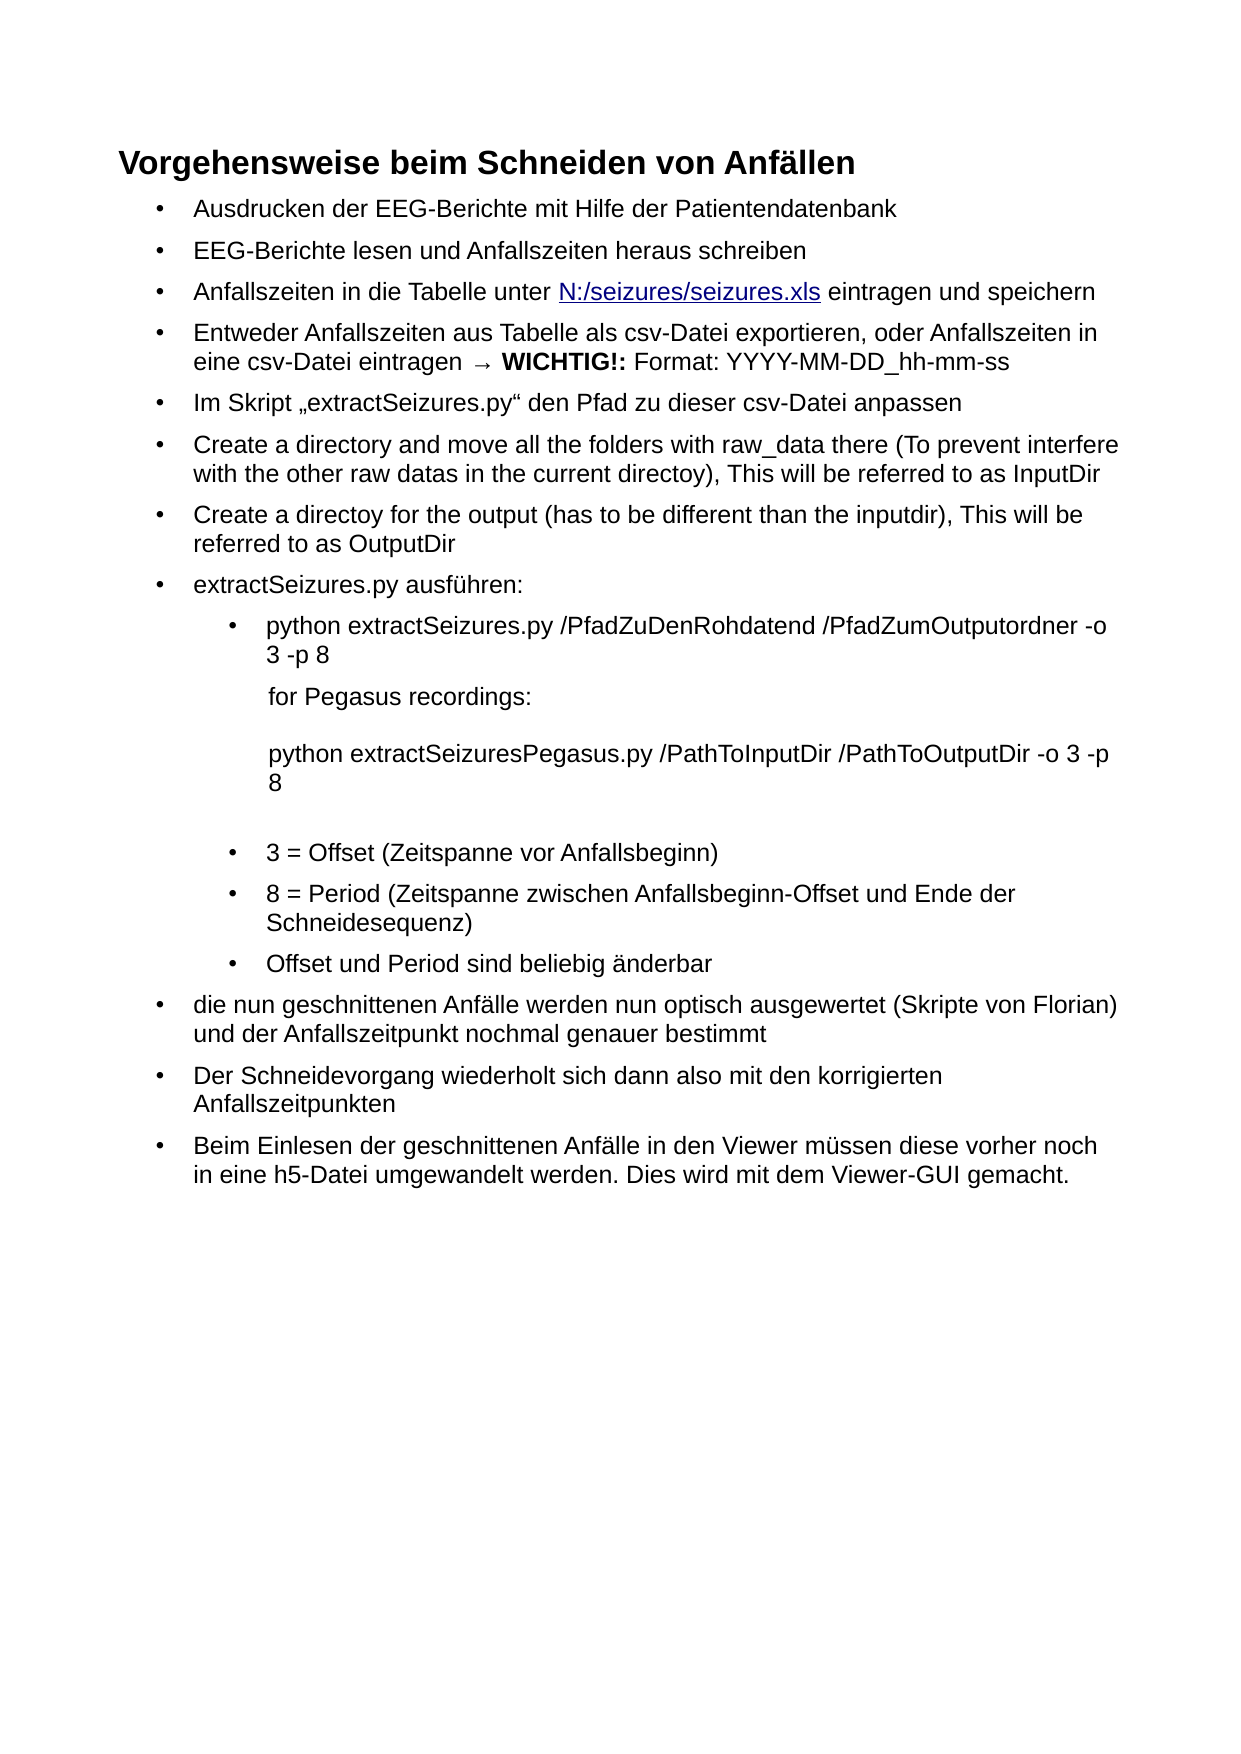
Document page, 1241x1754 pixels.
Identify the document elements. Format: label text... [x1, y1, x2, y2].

list die nun geschnittenen Anfälle werden nun optisch ausgewertet (Skripte von Florian) und der Anfallszeitpunkt nochmal genauer bestimmt [156, 991, 1122, 1048]
list Entweder Anfallszeiten aus Tabelle als csv-Datei exportieren, oder Anfallszeiten in eine csv-Datei eintragen → WICHTIG!: Format: YYYY-MM-DD_hh-mm-ss [156, 318, 1122, 376]
list 3 = Offset (Zeitspanne vor Anfallsbeginn) [228, 838, 1122, 867]
list Create a directoy for the output (has to be different than the inputdir), This will be referred to as OutputDir [156, 500, 1122, 557]
list Beim Einlesen der geschnittenen Anfälle in den Viewer müssen diese vorher noch in eine h5-Datei umgewandelt werden. Dies wird mit dem Viewer-GUI gemacht. [156, 1131, 1122, 1188]
list Create a directory and move all the folders with raw_data there (To prevent interfere with the other raw datas in the current directoy), This will be referred to as InputDir [156, 430, 1122, 487]
list Im Skript „extractSeizures.py“ den Pfad zu dieser csv-Datei anpassen [156, 388, 1122, 417]
list 8 = Period (Zeitspanne zwischen Anfallsbeginn-Offset und Ende der Schneidesequenz) [228, 879, 1122, 937]
list Anfallszeiten in die Tabelle unter N:/seizures/seizures.xls eintragen und speichern [156, 277, 1122, 306]
list extractSeizures.py ausführen: [156, 570, 1122, 599]
subtitle Vorgehensweise beim Schneiden von Anfällen [118, 143, 1122, 182]
list EEG-Berichte lesen und Anfallszeiten heraus schreiben [156, 236, 1122, 264]
list python extractSeizures.py /PfadZuDenRohdatend /PfadZumOutputordner -o 3 -p 8 [228, 611, 1122, 669]
list for Pegasus recordings: python extractSeizuresPegasus.py /PathToInputDir /PathToOutputDir -o 3 -p 8 [231, 681, 1122, 825]
list Offset und Period sind beliebig änderbar [228, 949, 1122, 978]
list Ausdrucken der EEG-Berichte mit Hilfe der Patientendatenbank [156, 194, 1122, 223]
list Der Schneidevorgang wiederholt sich dann also mit den korrigierten Anfallszeitpunkten [156, 1061, 1122, 1118]
